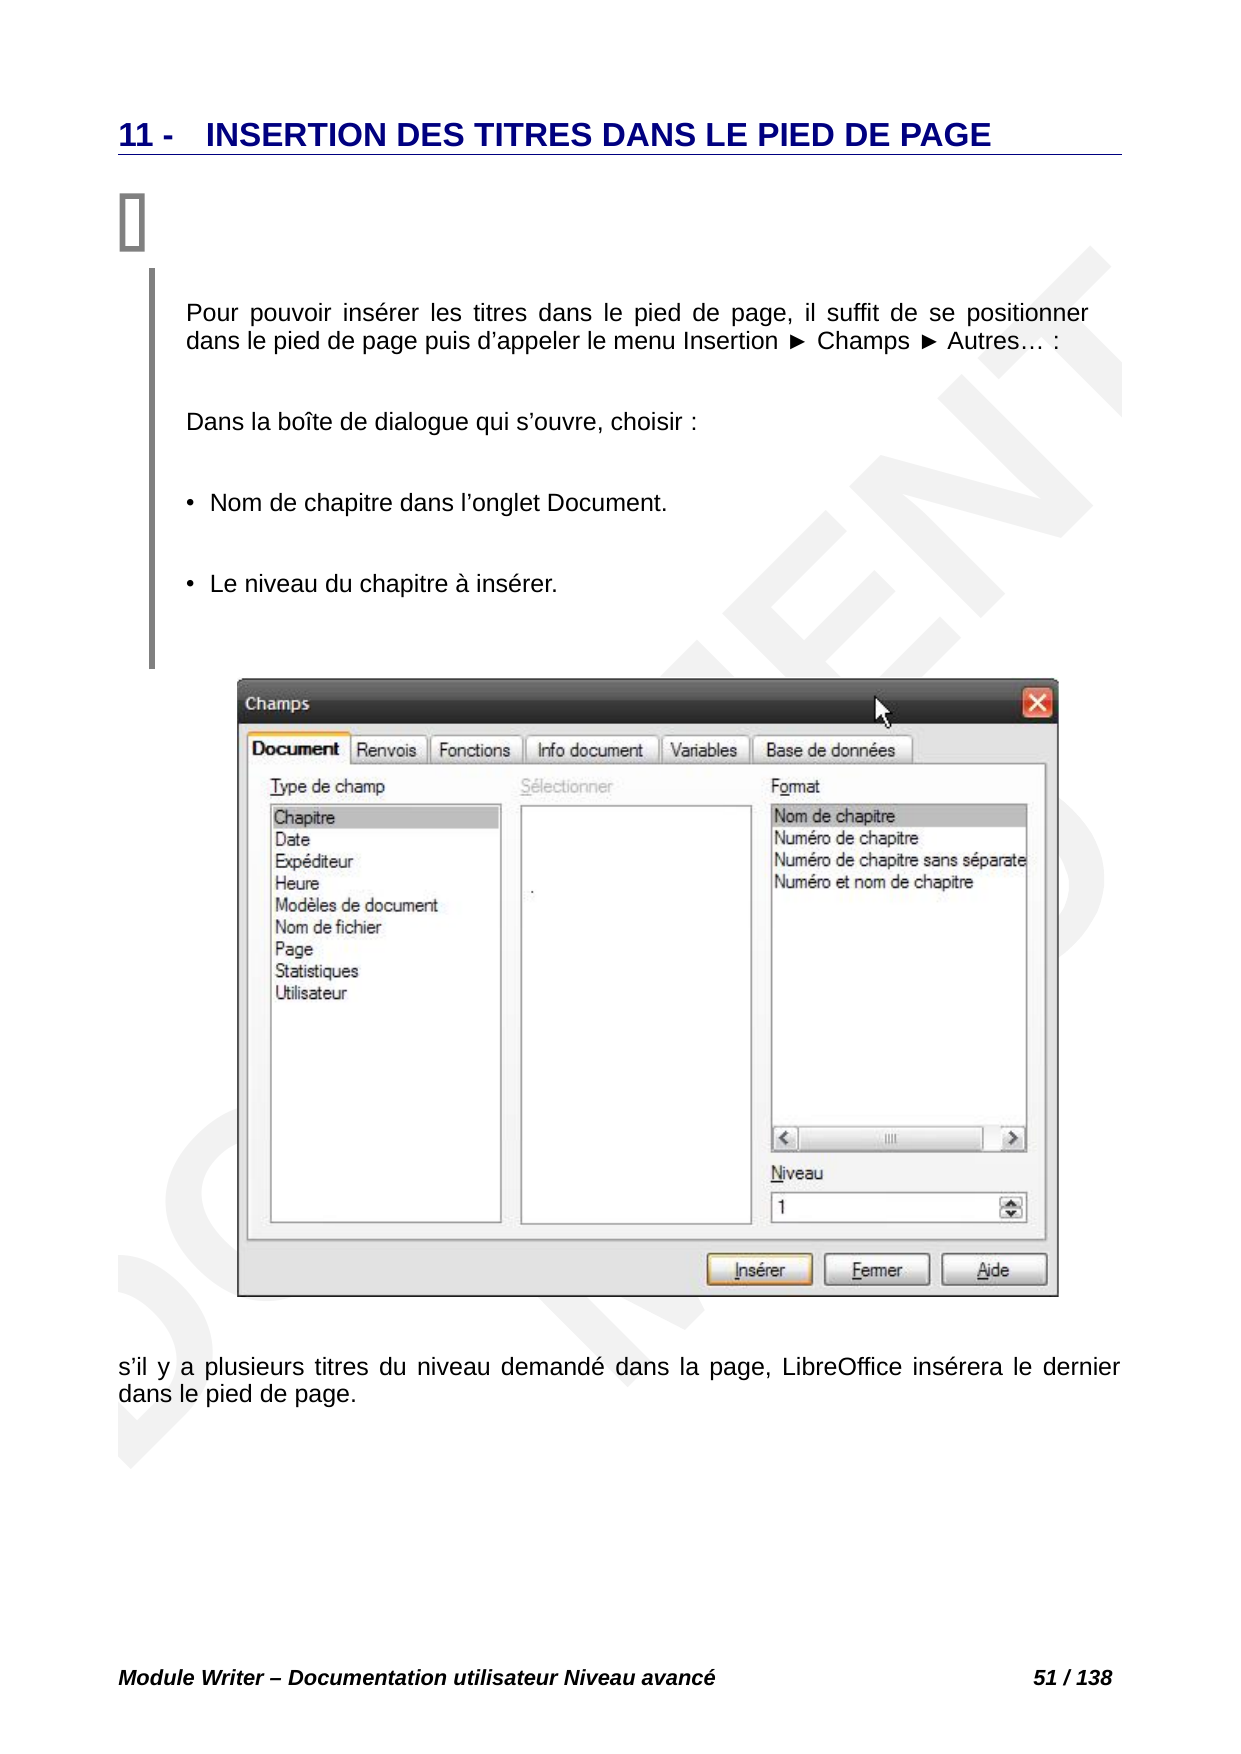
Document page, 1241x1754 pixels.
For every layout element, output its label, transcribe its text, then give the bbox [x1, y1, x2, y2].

text Pour pouvoir insérer les titres dans le pied de page, il suffit de se positionner dans le pied de page puis d’appeler le menu Insertion ► Champs ► Autres… : [155, 268, 1122, 355]
list Nom de chapitre dans l’onglet Document. [155, 458, 1122, 517]
subtitle Insertion des titres dans le pied de page [118, 116, 1122, 154]
text Dans la boîte de dialogue qui s’ouvre, choisir : [155, 377, 1122, 436]
text 8 [118, 192, 1122, 268]
list Le niveau du chapitre à insérer. [155, 538, 1122, 598]
text s’il y a plusieurs titres du niveau demandé dans la page, LibreOffice insérera le dernier dans le pied de page. [118, 1352, 1122, 1408]
picture [237, 677, 1059, 1297]
